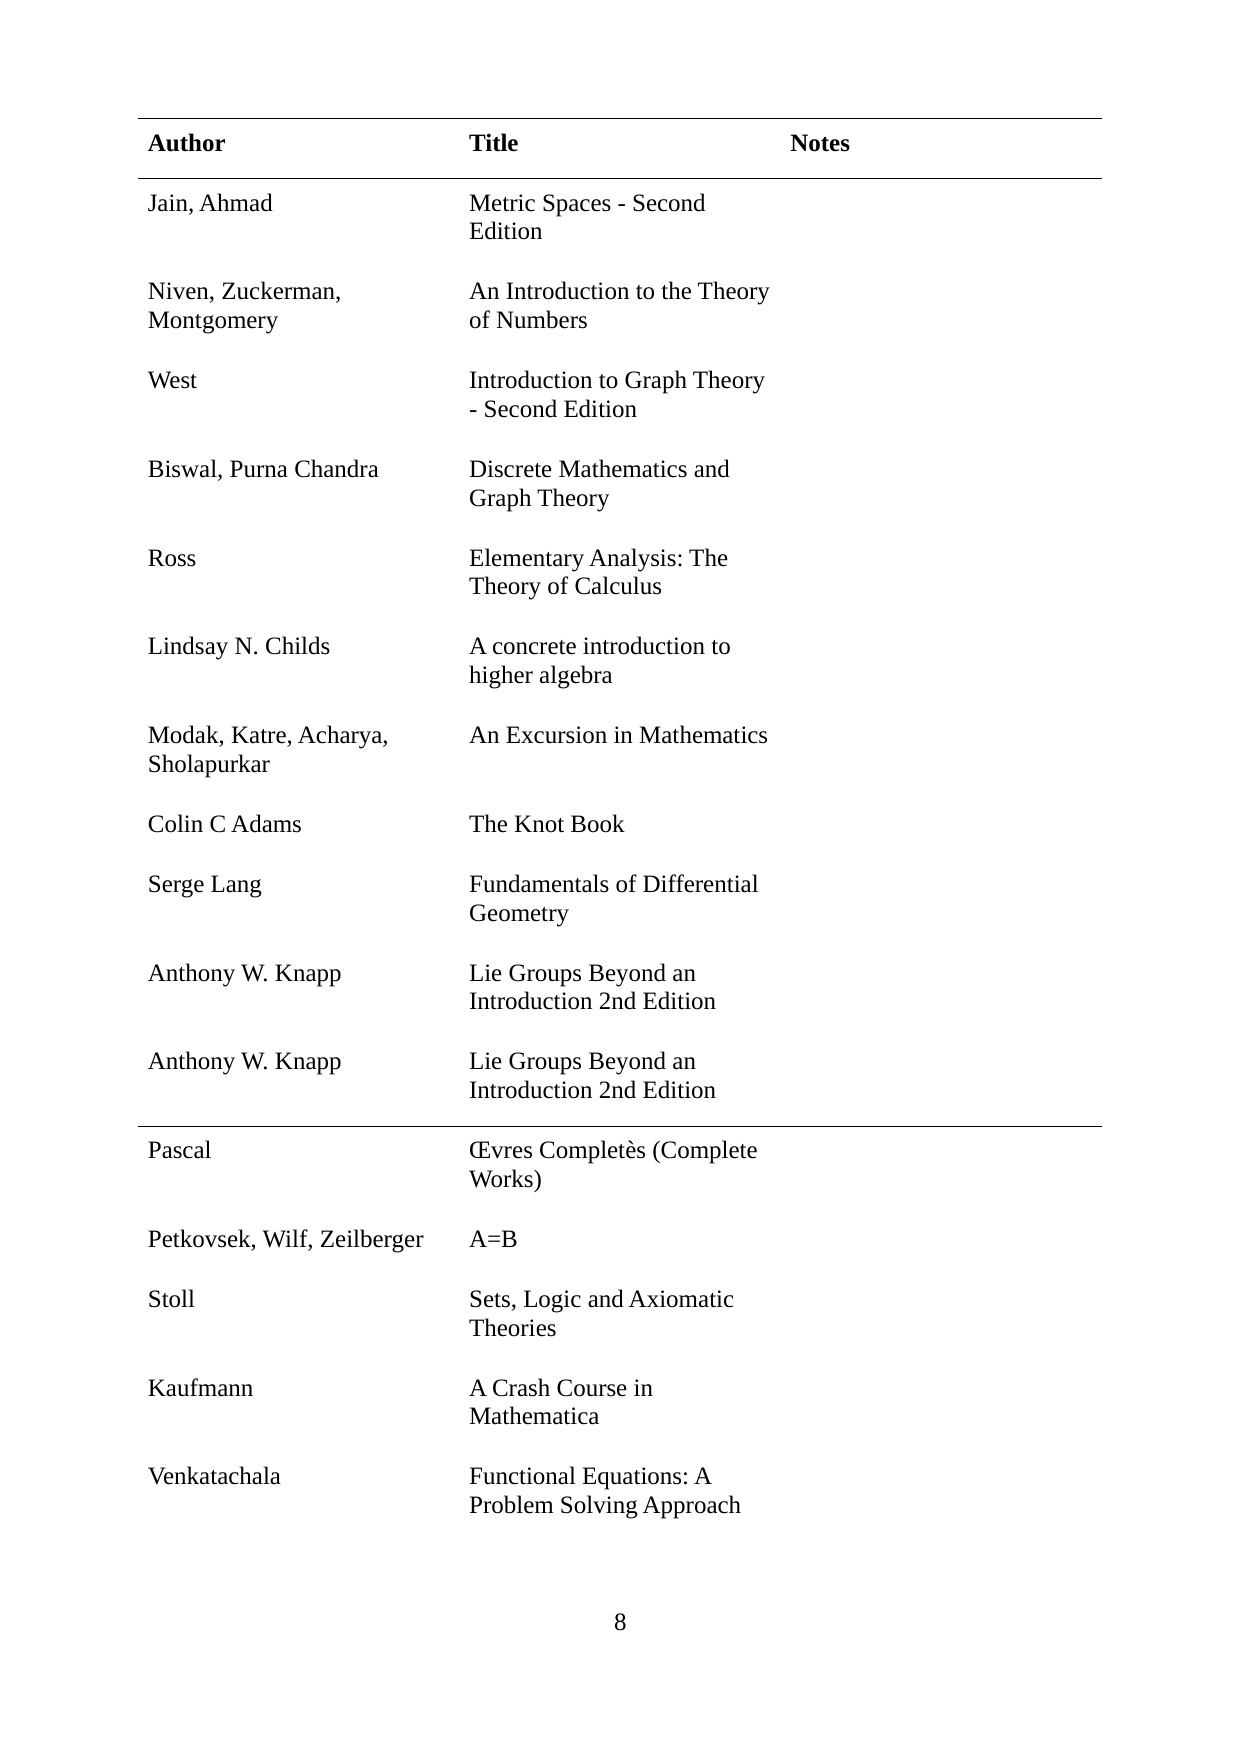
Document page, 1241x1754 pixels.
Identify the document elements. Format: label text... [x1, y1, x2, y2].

table_cell Lindsay N. Childs [138, 622, 459, 711]
table_cell A Crash Course in Mathematica [460, 1363, 781, 1452]
table_cell Œvres Completès (Complete Works) [460, 1127, 781, 1214]
table_cell [781, 1037, 1102, 1126]
table_header Author [138, 119, 459, 178]
table_cell [781, 1452, 1102, 1541]
table_cell [781, 800, 1102, 859]
table_cell Anthony W. Knapp [138, 948, 459, 1037]
table_cell Introduction to Graph Theory - Second Edition [460, 356, 781, 444]
table_cell Metric Spaces - Second Edition [460, 179, 781, 267]
table_cell Anthony W. Knapp [138, 1037, 459, 1126]
table_cell [781, 1363, 1102, 1452]
table_cell West [138, 356, 459, 444]
table_cell Petkovsek, Wilf, Zeilberger [138, 1215, 459, 1274]
table_cell The Knot Book [460, 800, 781, 859]
table_cell Elementary Analysis: The Theory of Calculus [460, 533, 781, 622]
table_cell An Introduction to the Theory of Numbers [460, 267, 781, 356]
table_cell Biswal, Purna Chandra [138, 445, 459, 533]
table_header Title [460, 119, 781, 178]
table_cell Discrete Mathematics and Graph Theory [460, 445, 781, 533]
table_cell [781, 711, 1102, 799]
table_cell Jain, Ahmad [138, 179, 459, 267]
table_cell [781, 1275, 1102, 1363]
table_cell A=B [460, 1215, 781, 1274]
table_cell Niven, Zuckerman, Montgomery [138, 267, 459, 356]
table_cell Serge Lang [138, 860, 459, 948]
table_cell Pascal [138, 1127, 459, 1214]
table_cell Lie Groups Beyond an Introduction 2nd Edition [460, 1037, 781, 1126]
table_cell Lie Groups Beyond an Introduction 2nd Edition [460, 948, 781, 1037]
table_cell [781, 1127, 1102, 1214]
table_cell [781, 445, 1102, 533]
table_cell An Excursion in Mathematics [460, 711, 781, 799]
table_header Notes [781, 119, 1102, 178]
table_cell [781, 622, 1102, 711]
table_cell [781, 533, 1102, 622]
table_cell Modak, Katre, Acharya, Sholapurkar [138, 711, 459, 799]
table_cell Sets, Logic and Axiomatic Theories [460, 1275, 781, 1363]
table_cell Ross [138, 533, 459, 622]
table_cell A concrete introduction to higher algebra [460, 622, 781, 711]
table_cell Kaufmann [138, 1363, 459, 1452]
table_cell [781, 267, 1102, 356]
table_cell [781, 860, 1102, 948]
table_cell Venkatachala [138, 1452, 459, 1541]
table_cell [781, 1215, 1102, 1274]
table_cell Colin C Adams [138, 800, 459, 859]
table_cell Stoll [138, 1275, 459, 1363]
table_cell Functional Equations: A Problem Solving Approach [460, 1452, 781, 1541]
table_cell [781, 179, 1102, 267]
table_cell [781, 948, 1102, 1037]
table_cell Fundamentals of Differential Geometry [460, 860, 781, 948]
table_cell [781, 356, 1102, 444]
